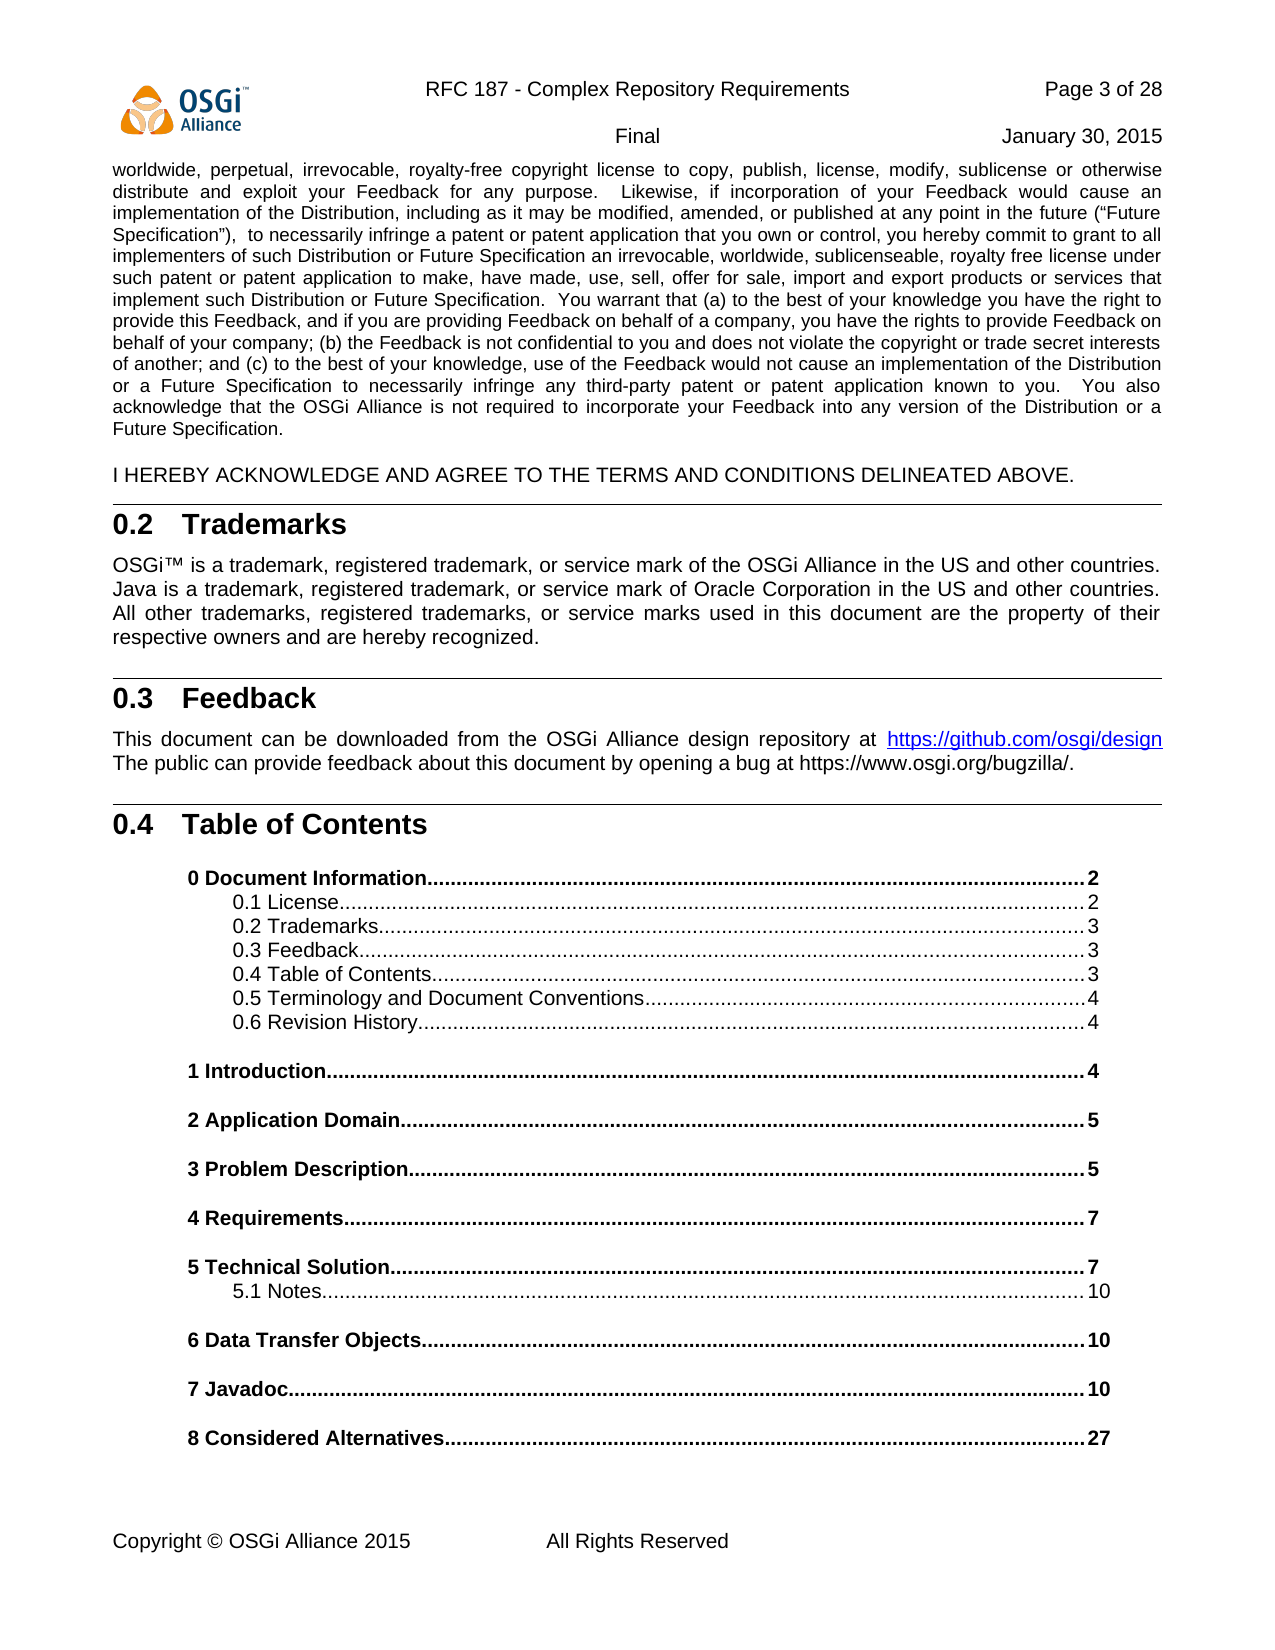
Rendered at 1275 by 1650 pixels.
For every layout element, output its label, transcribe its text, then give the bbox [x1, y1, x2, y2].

subtitle Trademarks [112, 505, 1162, 541]
text 5 Technical Solution 7 [187, 1254, 1162, 1278]
text 4 Requirements 7 [187, 1206, 1162, 1229]
text 3 Problem Description 5 [187, 1157, 1162, 1181]
subtitle Feedback [112, 679, 1162, 715]
text I HEREBY ACKNOWLEDGE AND AGREE TO THE TERMS AND CONDITIONS DELINEATED ABOVE. [112, 463, 1162, 487]
text worldwide, perpetual, irrevocable, royalty-free copyright license to copy, publish, license, modify, sublicense or otherwise distribute and exploit your Feedback for any purpose. Likewise, if incorporation of your Feedback would cause an implementation of the Distribution, including as it may be modified, amended, or published at any point in the future (“Future Specification”), to necessarily infringe a patent or patent application that you own or control, you hereby commit to grant to all implementers of such Distribution or Future Specification an irrevocable, worldwide, sublicenseable, royalty free license under such patent or patent application to make, have made, use, sell, offer for sale, import and export products or services that implement such Distribution or Future Specification. You warrant that (a) to the best of your knowledge you have the right to provide this Feedback, and if you are providing Feedback on behalf of a company, you have the rights to provide Feedback on behalf of your company; (b) the Feedback is not confidential to you and does not violate the copyright or trade secret interests of another; and (c) to the best of your knowledge, use of the Feedback would not cause an implementation of the Distribution or a Future Specification to necessarily infringe any third-party patent or patent application known to you. You also acknowledge that the OSGi Alliance is not required to incorporate your Feedback into any version of the Distribution or a Future Specification. [112, 159, 1162, 439]
text 0.1 License 2 [232, 890, 1162, 914]
text 2 Application Domain 5 [187, 1108, 1162, 1132]
text 1 Introduction 4 [187, 1059, 1162, 1083]
text 0.3 Feedback 3 [232, 938, 1162, 962]
text 5.1 Notes 10 [232, 1278, 1162, 1302]
text OSGi™ is a trademark, registered trademark, or service mark of the OSGi Alliance in the US and other countries. Java is a trademark, registered trademark, or service mark of Oracle Corporation in the US and other countries. All other trademarks, registered trademarks, or service marks used in this document are the property of their respective owners and are hereby recognized. [112, 553, 1162, 649]
text This document can be downloaded from the OSGi Alliance design repository at https://github.com/osgi/design The public can provide feedback about this document by opening a bug at https://www.osgi.org/bugzilla/. [112, 727, 1162, 775]
text 0.6 Revision History 4 [232, 1010, 1162, 1034]
text 0.5 Terminology and Document Conventions 4 [232, 986, 1162, 1010]
picture [113, 78, 257, 142]
text 8 Considered Alternatives 27 [187, 1425, 1162, 1449]
text 6 Data Transfer Objects 10 [187, 1327, 1162, 1351]
text 0.4 Table of Contents 3 [232, 962, 1162, 986]
subtitle Table of Contents [112, 805, 1162, 841]
text 7 Javadoc 10 [187, 1376, 1162, 1400]
text 0.2 Trademarks 3 [232, 914, 1162, 938]
text 0 Document Information 2 [187, 866, 1162, 890]
